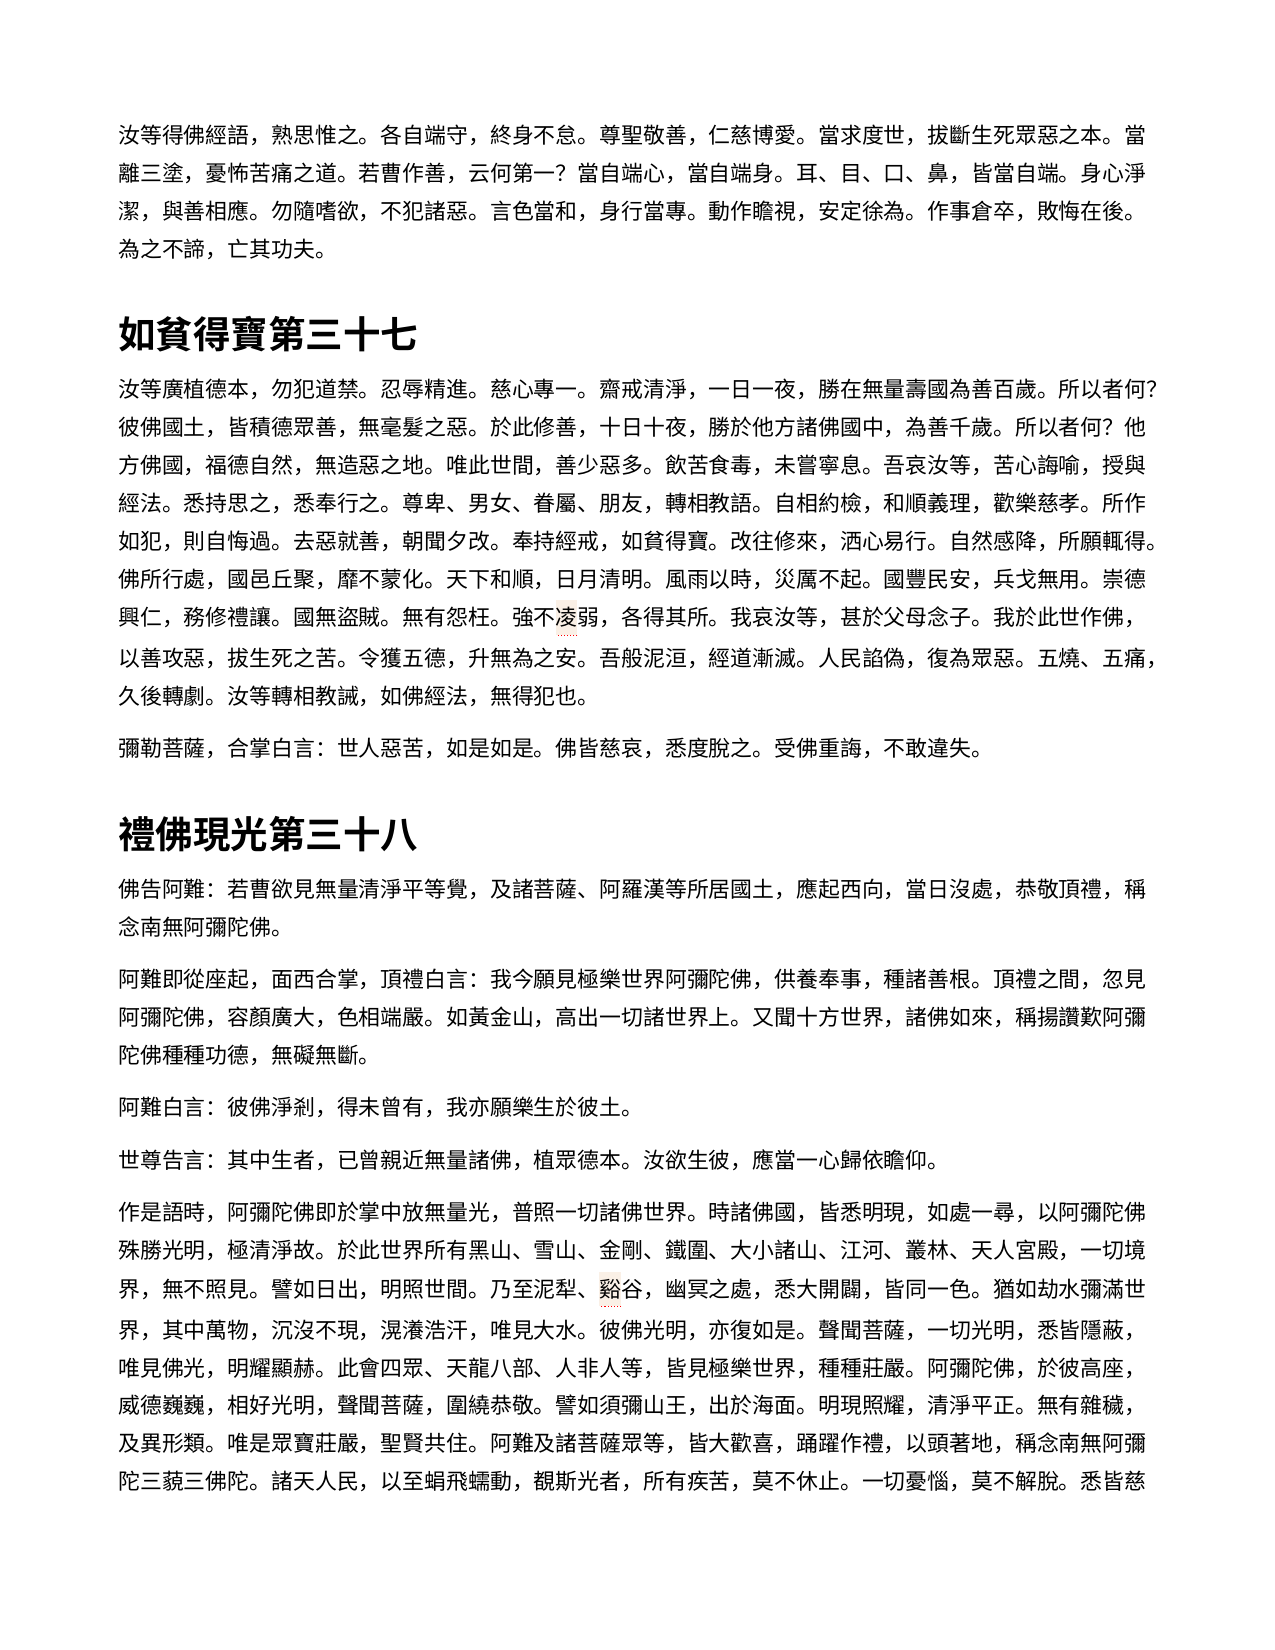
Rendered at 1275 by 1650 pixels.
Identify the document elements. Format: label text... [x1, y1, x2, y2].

text 汝等廣植德本，勿犯道禁。忍辱精進。慈心專一。齋戒清淨，一日一夜，勝在無量壽國為善百歲。所以者何？彼佛國土，皆積德眾善，無毫髮之惡。於此修善，十日十夜，勝於他方諸佛國中，為善千歲。所以者何？他方佛國，福德自然，無造惡之地。唯此世間，善少惡多。飲苦食毒，未嘗寧息。吾哀汝等，苦心誨喻，授與經法。悉持思之，悉奉行之。尊卑、男女、眷屬、朋友，轉相教語。自相約檢，和順義理，歡樂慈孝。所作如犯，則自悔過。去惡就善，朝聞夕改。奉持經戒，如貧得寶。改往修來，洒心易行。自然感降，所願輒得。佛所行處，國邑丘聚，靡不蒙化。天下和順，日月清明。風雨以時，災厲不起。國豐民安，兵戈無用。崇德興仁，務修禮讓。國無盜賊。無有怨枉。強不凌弱，各得其所。我哀汝等，甚於父母念子。我於此世作佛，以善攻惡，拔生死之苦。令獲五德，升無為之安。吾般泥洹，經道漸滅。人民諂偽，復為眾惡。五燒、五痛，久後轉劇。汝等轉相教誡，如佛經法，無得犯也。 [118, 372, 1157, 711]
text 世尊告言：其中生者，已曾親近無量諸佛，植眾德本。汝欲生彼，應當一心歸依瞻仰。 [118, 1143, 1157, 1174]
subtitle 如貧得寶第三十七 [118, 305, 1157, 359]
text 阿難白言：彼佛淨剎，得未曾有，我亦願樂生於彼土。 [118, 1090, 1157, 1122]
text 作是語時，阿彌陀佛即於掌中放無量光，普照一切諸佛世界。時諸佛國，皆悉明現，如處一尋，以阿彌陀佛殊勝光明，極清淨故。於此世界所有黑山、雪山、金剛、鐵圍、大小諸山、江河、叢林、天人宮殿，一切境界，無不照見。譬如日出，明照世間。乃至泥犁、谿谷，幽冥之處，悉大開闢，皆同一色。猶如劫水彌滿世界，其中萬物，沉沒不現，滉瀁浩汗，唯見大水。彼佛光明，亦復如是。聲聞菩薩，一切光明，悉皆隱蔽，唯見佛光，明耀顯赫。此會四眾、天龍八部、人非人等，皆見極樂世界，種種莊嚴。阿彌陀佛，於彼高座，威德巍巍，相好光明，聲聞菩薩，圍繞恭敬。譬如須彌山王，出於海面。明現照耀，清淨平正。無有雜穢，及異形類。唯是眾寶莊嚴，聖賢共住。阿難及諸菩薩眾等，皆大歡喜，踊躍作禮，以頭著地，稱念南無阿彌陀三藐三佛陀。諸天人民，以至蜎飛蠕動，覩斯光者，所有疾苦，莫不休止。一切憂惱，莫不解脫。悉皆慈 [118, 1195, 1157, 1496]
text 汝等得佛經語，熟思惟之。各自端守，終身不怠。尊聖敬善，仁慈博愛。當求度世，拔斷生死眾惡之本。當離三塗，憂怖苦痛之道。若曹作善，云何第一？當自端心，當自端身。耳、目、口、鼻，皆當自端。身心淨潔，與善相應。勿隨嗜欲，不犯諸惡。言色當和，身行當專。動作瞻視，安定徐為。作事倉卒，敗悔在後。為之不諦，亡其功夫。 [118, 118, 1157, 263]
text 阿難即從座起，面西合掌，頂禮白言：我今願見極樂世界阿彌陀佛，供養奉事，種諸善根。頂禮之間，忽見阿彌陀佛，容顏廣大，色相端嚴。如黃金山，高出一切諸世界上。又聞十方世界，諸佛如來，稱揚讚歎阿彌陀佛種種功德，無礙無斷。 [118, 962, 1157, 1069]
text 佛告阿難：若曹欲見無量清淨平等覺，及諸菩薩、阿羅漢等所居國土，應起西向，當日沒處，恭敬頂禮，稱念南無阿彌陀佛。 [118, 872, 1157, 941]
subtitle 禮佛現光第三十八 [118, 805, 1157, 859]
text 彌勒菩薩，合掌白言：世人惡苦，如是如是。佛皆慈哀，悉度脫之。受佛重誨，不敢違失。 [118, 731, 1157, 763]
